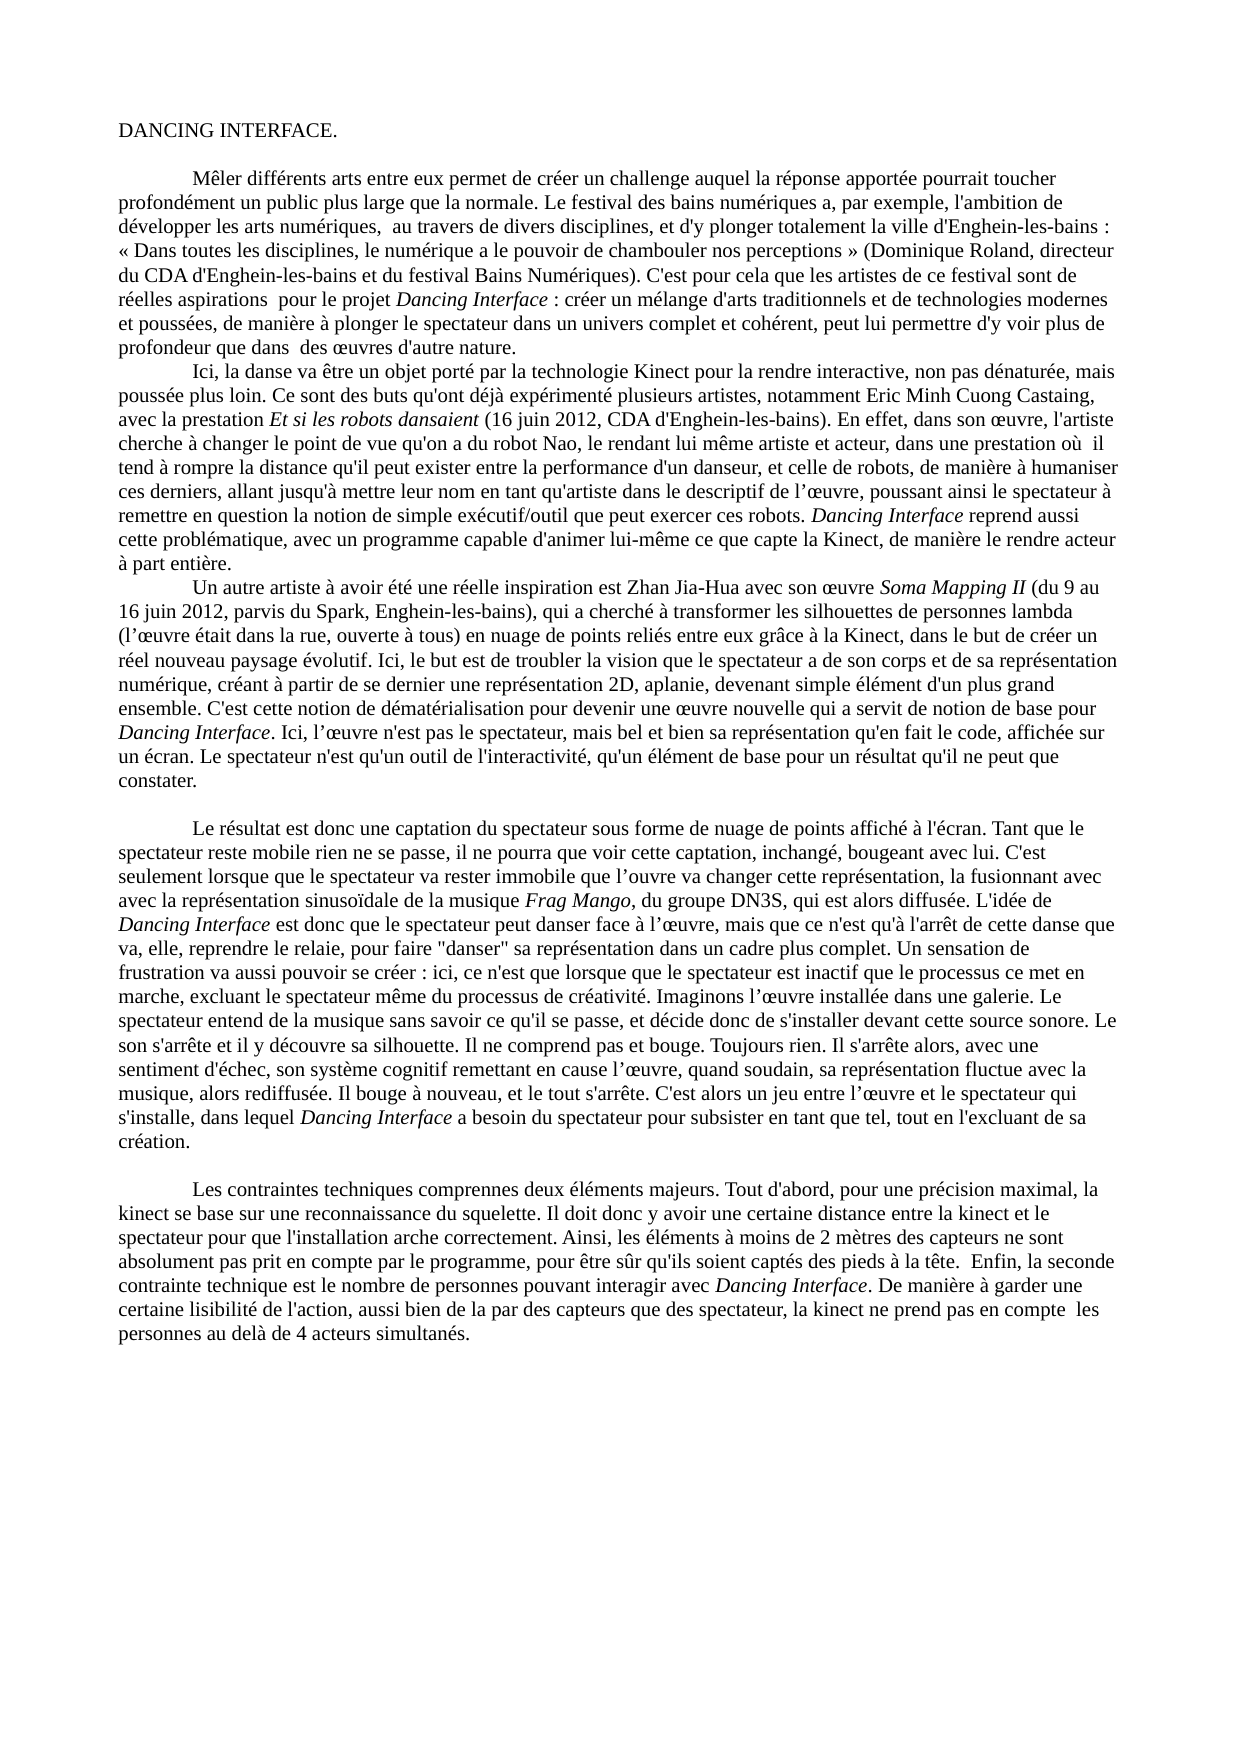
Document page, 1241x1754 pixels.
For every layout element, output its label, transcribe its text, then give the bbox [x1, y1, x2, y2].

text Les contraintes techniques comprennes deux éléments majeurs. Tout d'abord, pour une précision maximal, la kinect se base sur une reconnaissance du squelette. Il doit donc y avoir une certaine distance entre la kinect et le spectateur pour que l'installation arche correctement. Ainsi, les éléments à moins de 2 mètres des capteurs ne sont absolument pas prit en compte par le programme, pour être sûr qu'ils soient captés des pieds à la tête. Enfin, la seconde contrainte technique est le nombre de personnes pouvant interagir avec Dancing Interface. De manière à garder une certaine lisibilité de l'action, aussi bien de la par des capteurs que des spectateur, la kinect ne prend pas en compte les personnes au delà de 4 acteurs simultanés. [118, 1177, 1122, 1345]
text Un autre artiste à avoir été une réelle inspiration est Zhan Jia-Hua avec son œuvre Soma Mapping II (du 9 au 16 juin 2012, parvis du Spark, Enghein-les-bains), qui a cherché à transformer les silhouettes de personnes lambda (l’œuvre était dans la rue, ouverte à tous) en nuage de points reliés entre eux grâce à la Kinect, dans le but de créer un réel nouveau paysage évolutif. Ici, le but est de troubler la vision que le spectateur a de son corps et de sa représentation numérique, créant à partir de se dernier une représentation 2D, aplanie, devenant simple élément d'un plus grand ensemble. C'est cette notion de dématérialisation pour devenir une œuvre nouvelle qui a servit de notion de base pour Dancing Interface. Ici, l’œuvre n'est pas le spectateur, mais bel et bien sa représentation qu'en fait le code, affichée sur un écran. Le spectateur n'est qu'un outil de l'interactivité, qu'un élément de base pour un résultat qu'il ne peut que constater. [118, 575, 1122, 792]
text Mêler différents arts entre eux permet de créer un challenge auquel la réponse apportée pourrait toucher profondément un public plus large que la normale. Le festival des bains numériques a, par exemple, l'ambition de développer les arts numériques, au travers de divers disciplines, et d'y plonger totalement la ville d'Enghein-les-bains : « Dans toutes les disciplines, le numérique a le pouvoir de chambouler nos perceptions » (Dominique Roland, directeur du CDA d'Enghein-les-bains et du festival Bains Numériques). C'est pour cela que les artistes de ce festival sont de réelles aspirations pour le projet Dancing Interface : créer un mélange d'arts traditionnels et de technologies modernes et poussées, de manière à plonger le spectateur dans un univers complet et cohérent, peut lui permettre d'y voir plus de profondeur que dans des œuvres d'autre nature. [118, 166, 1122, 359]
text DANCING INTERFACE. [118, 118, 1122, 142]
text Le résultat est donc une captation du spectateur sous forme de nuage de points affiché à l'écran. Tant que le spectateur reste mobile rien ne se passe, il ne pourra que voir cette captation, inchangé, bougeant avec lui. C'est seulement lorsque que le spectateur va rester immobile que l’ouvre va changer cette représentation, la fusionnant avec avec la représentation sinusoïdale de la musique Frag Mango, du groupe DN3S, qui est alors diffusée. L'idée de Dancing Interface est donc que le spectateur peut danser face à l’œuvre, mais que ce n'est qu'à l'arrêt de cette danse que va, elle, reprendre le relaie, pour faire "danser" sa représentation dans un cadre plus complet. Un sensation de frustration va aussi pouvoir se créer : ici, ce n'est que lorsque que le spectateur est inactif que le processus ce met en marche, excluant le spectateur même du processus de créativité. Imaginons l’œuvre installée dans une galerie. Le spectateur entend de la musique sans savoir ce qu'il se passe, et décide donc de s'installer devant cette source sonore. Le son s'arrête et il y découvre sa silhouette. Il ne comprend pas et bouge. Toujours rien. Il s'arrête alors, avec une sentiment d'échec, son système cognitif remettant en cause l’œuvre, quand soudain, sa représentation fluctue avec la musique, alors rediffusée. Il bouge à nouveau, et le tout s'arrête. C'est alors un jeu entre l’œuvre et le spectateur qui s'installe, dans lequel Dancing Interface a besoin du spectateur pour subsister en tant que tel, tout en l'excluant de sa création. [118, 816, 1122, 1153]
text Ici, la danse va être un objet porté par la technologie Kinect pour la rendre interactive, non pas dénaturée, mais poussée plus loin. Ce sont des buts qu'ont déjà expérimenté plusieurs artistes, notamment Eric Minh Cuong Castaing, avec la prestation Et si les robots dansaient (16 juin 2012, CDA d'Enghein-les-bains). En effet, dans son œuvre, l'artiste cherche à changer le point de vue qu'on a du robot Nao, le rendant lui même artiste et acteur, dans une prestation où il tend à rompre la distance qu'il peut exister entre la performance d'un danseur, et celle de robots, de manière à humaniser ces derniers, allant jusqu'à mettre leur nom en tant qu'artiste dans le descriptif de l’œuvre, poussant ainsi le spectateur à remettre en question la notion de simple exécutif/outil que peut exercer ces robots. Dancing Interface reprend aussi cette problématique, avec un programme capable d'animer lui-même ce que capte la Kinect, de manière le rendre acteur à part entière. [118, 359, 1122, 575]
